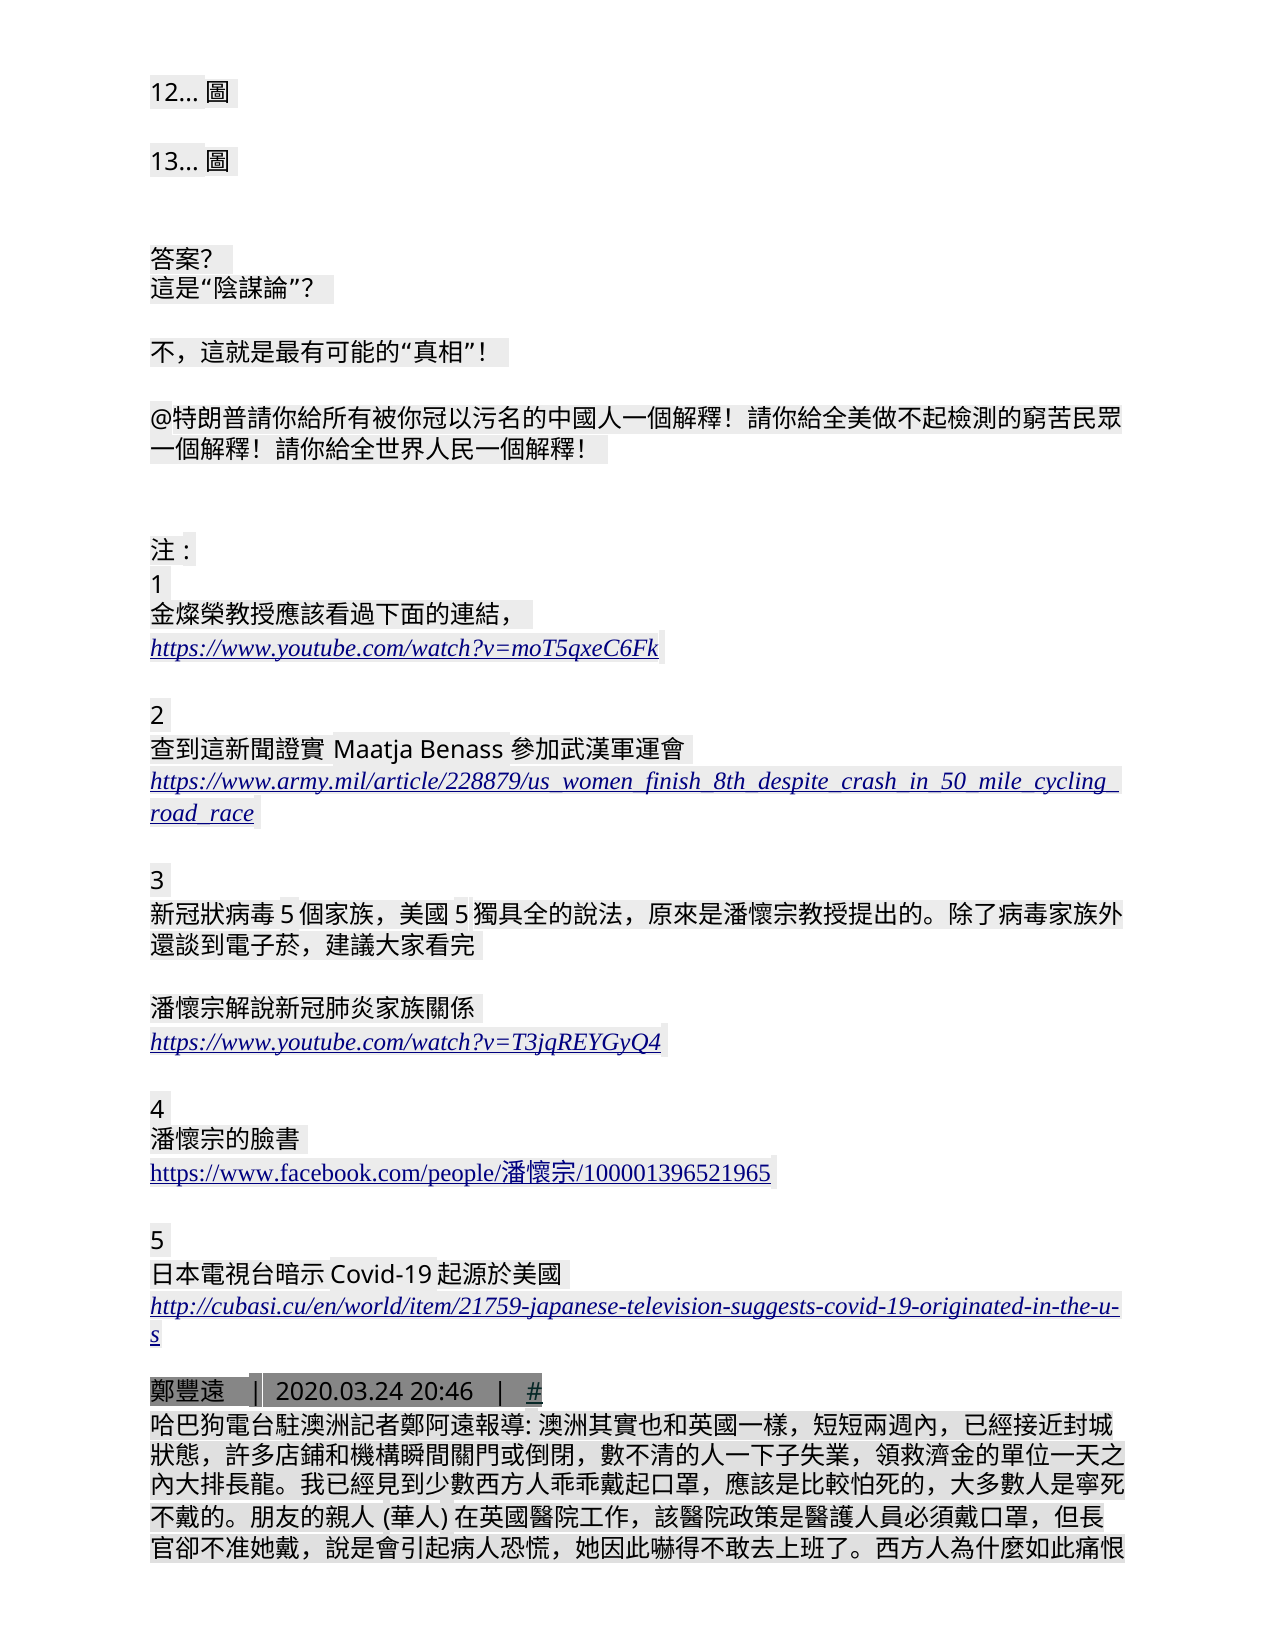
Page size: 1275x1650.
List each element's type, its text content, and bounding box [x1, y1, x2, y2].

text 圖多 參見原文 http://www.m4.cn/opinion/2020-03/1364059.shtml 美國人追查到疑似新冠肺炎零號病例，軍運會女選手！ 2020-03-24 原創 政委燦榮 文 政委工作室小高同學 近日，4名在美國弗吉尼亞州的老外（3名美國人，1名加拿大人）成功追溯到了新冠肺炎的“0號病例”——美國女軍官Maatja Benassi！這名美國女軍官是2019年10月20日舉行的“武漢軍運會”女子公路自行車賽參賽選手。目前他們已經在“YouTube”上以視頻的形式公開了他們的發現。 這名美國女軍官的身份並不簡單，她和美國生化武器實驗室有著千絲萬縷的聯繫。她家族內現已有兩人確診“新冠肺炎”，其中之一還是荷蘭的第一病例！ 當“真相”逐漸浮出水面之時，一切的虛偽與謊言都將被戳穿。 如果這名美國女軍官是“0號病例”那麼這個時間線就說的通了。 時間線 1 2019年7月，美國突然關閉位於馬里蘭州的德特里克堡生化武器基地，該基地是美軍最大的生化武器研發中心。《紐約時報》稱，它被關閉是沒有“足夠完善的系統對其最高安全等級實驗室的廢水進行淨化”。 2 2019年8月19，美國“科學警報網”發布一則新聞稱近期出現了100例神秘肺病，它們可能與“電子煙”相關。如果結合前面馬里蘭州生化武器基地關閉的話，事實上這些病例極有可能是第一批感染“新冠肺炎”的患者！ 3、 2019年8月25日，“華盛頓郵報”發布新聞稱全美22州至少已經有193例“神秘肺炎”患者。（筆者註：原鏈接已無法訪問，疑似被刪除） 2019年8月31日，“紐約時報”發布新聞稱已經有215例“神秘肺炎”患者。（筆者註：原鏈接已無法訪問） 2019年9月7日，“華盛頓郵報”發布新聞稱已有5人死於“神秘肺炎”。33個州和一塊屬地共發現450例疑似病例。（筆者註：原鏈接已無法訪問） 2019年9月12日，“CNBC”報導，美國疾控中心調查並收容了380例“神秘肺炎”確診病例。 4、 2019年9月27日，“美國全國公共廣播電台”報導，全美46州和美屬維爾京島共發現805例“神秘肺炎”。疾控中心確認“神秘肺炎”已在10個州造成12人死亡。 5、 2019年10月4日，“華盛頓郵報”報導稱，美國疾控中心已收到1080例的與“電子煙有關的肺炎”報告，其已致18人死亡。（筆者註：此時全美媒體幾乎都不再使用“神秘肺炎”一詞，轉而使用“與電子煙有關的肺炎”或“電子煙導致的肺炎”；該鏈接現已無法訪問） 2019年11月8日，“CNBC”報導稱，已有超過2000人患上“電子煙肺炎”，39人死亡。 6、 2019年11月21日，CDC確認已有2290例電子煙導致的肺炎患者，47例死亡。 7、 2019年12月20日，“TIME”報導，2506人因“電子煙導致的肺炎”住院，54人死亡。（筆者註：原鏈接已無法訪問） 2019年12月31日，“CNBC”報導，2561人因“電子煙導致的肺炎”住院，55人死亡。 8、 2020年1月29日，“Reuters”2711人因為電子煙導致的肺病住院，60人死亡。（筆者註：原鏈接已無法訪問） 2020年2月25日，美國疾控中心做了關於“神秘肺炎”的總結。該肺炎被命名為“EVALI”，疾控中心認為其主要是由電子煙中的醋酸維生素E引起的。 疾控中心稱“EVALI”從2019年8月、9月爆發之後病例逐漸減少，所以此次發佈為最後一次對全國患者數及死亡人數的更新。截止2020年2月18號，共住院治療2807例，其中死亡68例。 9、 然而事實真如美國疾控中心所說“神秘肺炎”只是由電子煙中的醋酸維生素E引起的嗎？ 根據美國疾控中心的研究數據，在867例“EVALI”患者，有86%吸含THC成分的電子煙，64%吸含有尼古丁成分的；34%只吸含THC成分的，11%只吸含尼古丁成分的。（注：THC電子煙中含有50%的醋酸維生素E） 但這組數據根本不能證明醋酸維生素E是“神秘肺炎”的致病原因。 況且最為關鍵的一點是THC電子煙在市面上已經出售多年，且不止在美國出售，為什麼早不出現，晚不出出現，偏偏出現在美國生化實驗室關閉後，武漢爆發“新冠肺炎”之前？ 10... 上圖出自於2019年9月6日外網"TECHSPOT"的報導中。 11... 圖 12... 圖 13... 圖 答案？ 這是“陰謀論”？ 不，這就是最有可能的“真相”！ @特朗普請你給所有被你冠以污名的中國人一個解釋！請你給全美做不起檢測的窮苦民眾一個解釋！請你給全世界人民一個解釋！ 注 : 1 金燦榮教授應該看過下面的連結， https://www.youtube.com/watch?v=moT5qxeC6Fk 2 查到這新聞證實 Maatja Benass 參加武漢軍運會 https://www.army.mil/article/228879/us_women_finish_8th_despite_crash_in_50_mile_cycling_road_race 3 新冠狀病毒5個家族，美國5獨具全的說法，原來是潘懷宗教授提出的。除了病毒家族外還談到電子菸，建議大家看完 潘懷宗解說新冠肺炎家族關係 https://www.youtube.com/watch?v=T3jqREYGyQ4 4 潘懷宗的臉書 https://www.facebook.com/people/潘懷宗/100001396521965 5 日本電視台暗示Covid-19起源於美國 http://cubasi.cu/en/world/item/21759-japanese-television-suggests-covid-19-originated-in-the-u-s [150, 75, 1125, 1348]
text 哈巴狗電台駐澳洲記者鄭阿遠報導: 澳洲其實也和英國一樣，短短兩週內，已經接近封城狀態，許多店鋪和機構瞬間關門或倒閉，數不清的人一下子失業，領救濟金的單位一天之內大排長龍。我已經見到少數西方人乖乖戴起口罩，應該是比較怕死的，大多數人是寧死不戴的。朋友的親人 (華人) 在英國醫院工作，該醫院政策是醫護人員必須戴口罩，但長官卻不准她戴，說是會引起病人恐慌，她因此嚇得不敢去上班了。西方人為什麼如此痛恨口罩，我至今不能明白。一個簡單卻能大大保護你我的東西，卻成為一整個文明的禁忌，所為何來，實在令人費解。 只能說，口罩以及其所象徵的疾病和脆弱，特別容易起西方人的不快和敵視，看到戴口罩者就像看到女巫似的，十分"中世紀"。西方人的思維似乎停留在這樣一種對各式符號和烙痕的仇視或崇拜裡。 疫情當然是真的，輿論卻能給疫情冠上各種解讀和面貌，偷偷貼上另一張與現實脫離，帶有惡毒政治意圖的標籤和符號。比如故意把口罩和中國人連結，然後說中國人是東亞病夫，比如對中國飲食文化的醜化和歧視言論，比如稱這病叫什麼武漢肺炎、中國肺炎。 [150, 1407, 1125, 1563]
text 鄭豐遠 | 2020.03.24 20:46 | # [150, 1373, 1125, 1407]
